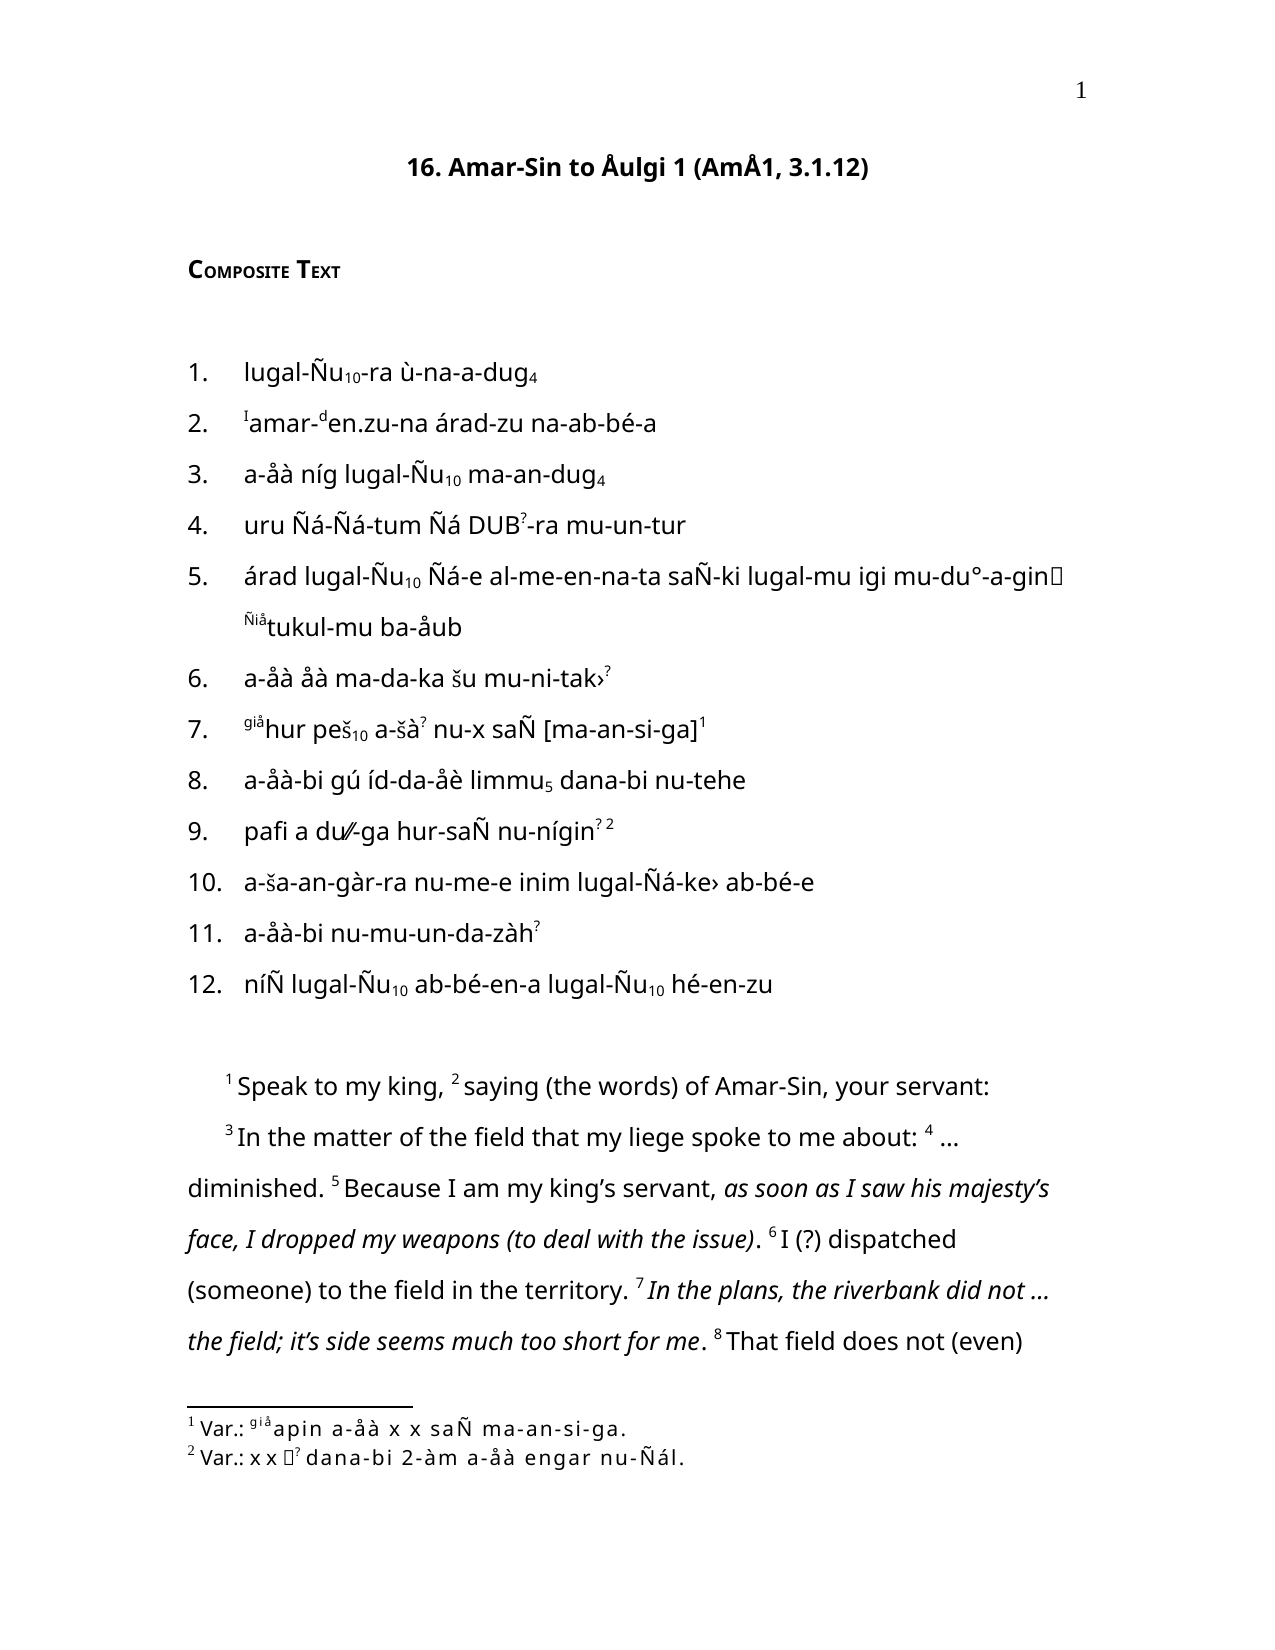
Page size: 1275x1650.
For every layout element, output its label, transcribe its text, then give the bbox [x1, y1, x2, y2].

text Var.: x x ? dana-bi 2-àm a-åà engar nu-Ñál. [187, 1442, 1087, 1472]
text 5. árad lugal-Ñu10 Ñá-e al-me-en-na-ta saÑ-ki lugal-mu igi mu-du°-a-gin Ñiåtukul-mu ba-åub [187, 558, 1087, 643]
text Var.: giåapin a-åà x x saÑ ma-an-si-ga. [187, 1413, 1087, 1442]
text 8. a-åà-bi gú íd-da-åè limmu5 dana-bi nu-tehe [187, 762, 1087, 797]
text 11. a-åà-bi nu-mu-un-da-zàh? [187, 916, 1087, 950]
text 6. a-åà åà ma-da-ka šu mu-ni-tak›? [187, 660, 1087, 694]
text 4. uru Ñá-Ñá-tum Ñá DUB?-ra mu-un-tur [187, 507, 1087, 541]
text 9. paﬁ a du⁄⁄-ga hur-saÑ nu-nígin? [187, 813, 1087, 848]
text 10. a-ša-an-gàr-ra nu-me-e inim lugal-Ñá-ke› ab-bé-e [187, 864, 1087, 899]
text 1. lugal-Ñu10-ra ù-na-a-dug4 [187, 354, 1087, 388]
subtitle Composite Text [187, 252, 1087, 286]
text 16. Amar-Sin to Åulgi 1 (AmÅ1, 3.1.12) [187, 150, 1087, 184]
text 7. giåhur peš10 a-šà? nu-x saÑ [ma-an-si-ga] [187, 711, 1087, 746]
text 3 In the matter of the field that my liege spoke to me about: 4 … diminished. 5 Because I am my king’s servant, as soon as I saw his majesty’s face, I dropped my weapons (to deal with the issue). 6 I (?) dispatched (someone) to the field in the territory. 7 In the plans, the riverbank did not … the field; it’s side seems much too short for me. 8 That field does not (even) [187, 1120, 1087, 1358]
text 2. Iamar-den.zu-na árad-zu na-ab-bé-a [187, 405, 1087, 439]
text 1 Speak to my king, 2 saying (the words) of Amar-Sin, your servant: [187, 1069, 1087, 1103]
text 12. níÑ lugal-Ñu10 ab-bé-en-a lugal-Ñu10 hé-en-zu [187, 967, 1087, 1001]
text 3. a-åà níg lugal-Ñu10 ma-an-dug4 [187, 456, 1087, 490]
